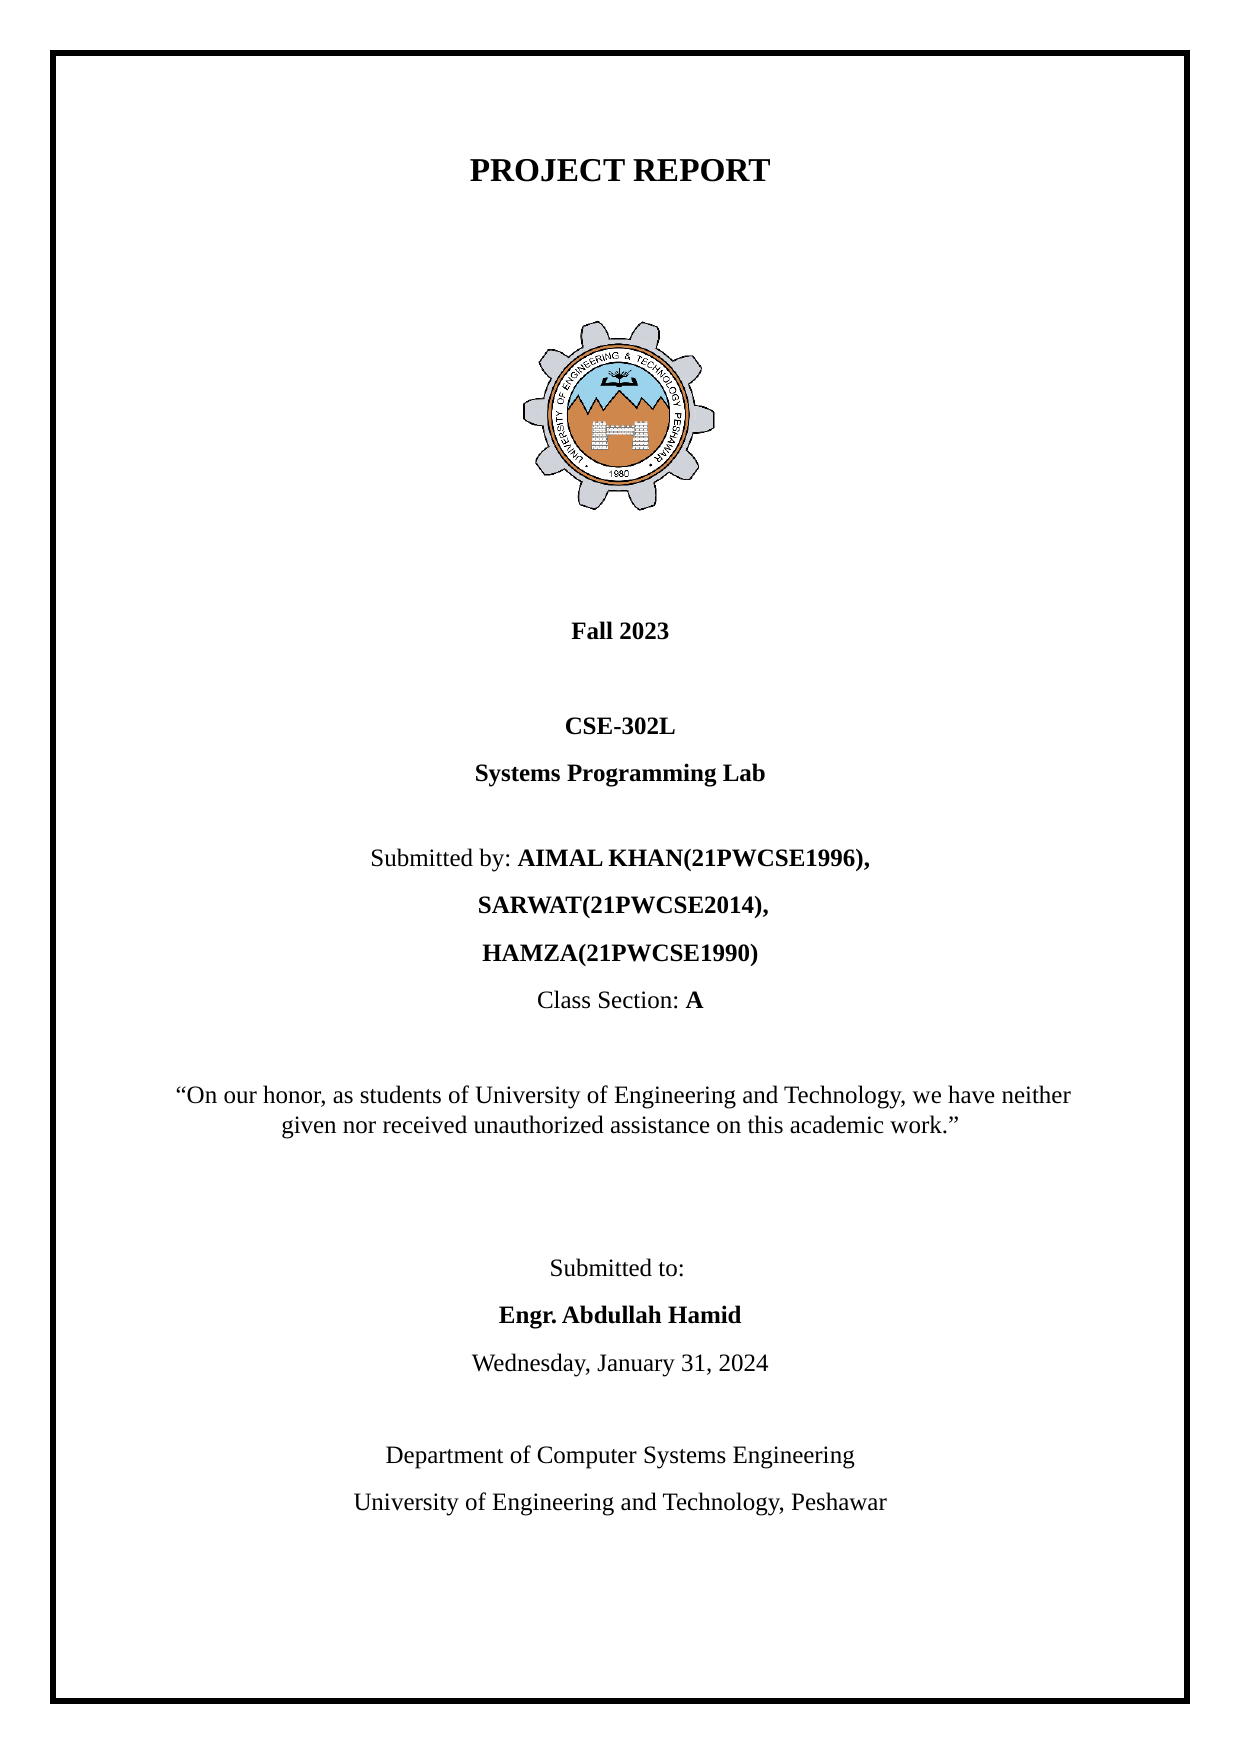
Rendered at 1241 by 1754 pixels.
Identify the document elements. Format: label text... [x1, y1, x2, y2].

text Class Section: A [150, 985, 1090, 1014]
text HAMZA(21PWCSE1990) [150, 938, 1090, 966]
text Submitted to: [150, 1253, 1090, 1282]
text SARWAT(21PWCSE2014), [150, 890, 1090, 919]
text Department of Computer Systems Engineering [150, 1440, 1090, 1468]
text CSE-302L [150, 711, 1090, 740]
text Submitted by: AIMAL KHAN(21PWCSE1996), [150, 843, 1090, 872]
text “On our honor, as students of University of Engineering and Technology, we have neither given nor received unauthorized assistance on this academic work.” [150, 1080, 1090, 1139]
text University of Engineering and Technology, Peshawar [150, 1487, 1090, 1516]
text Engr. Abdullah Hamid [150, 1300, 1090, 1329]
text Fall 2023 [150, 616, 1090, 645]
text Systems Programming Lab [150, 758, 1090, 787]
text Wednesday, January 31, 2024 [150, 1348, 1090, 1376]
text PROJECT REPORT [150, 150, 1090, 188]
